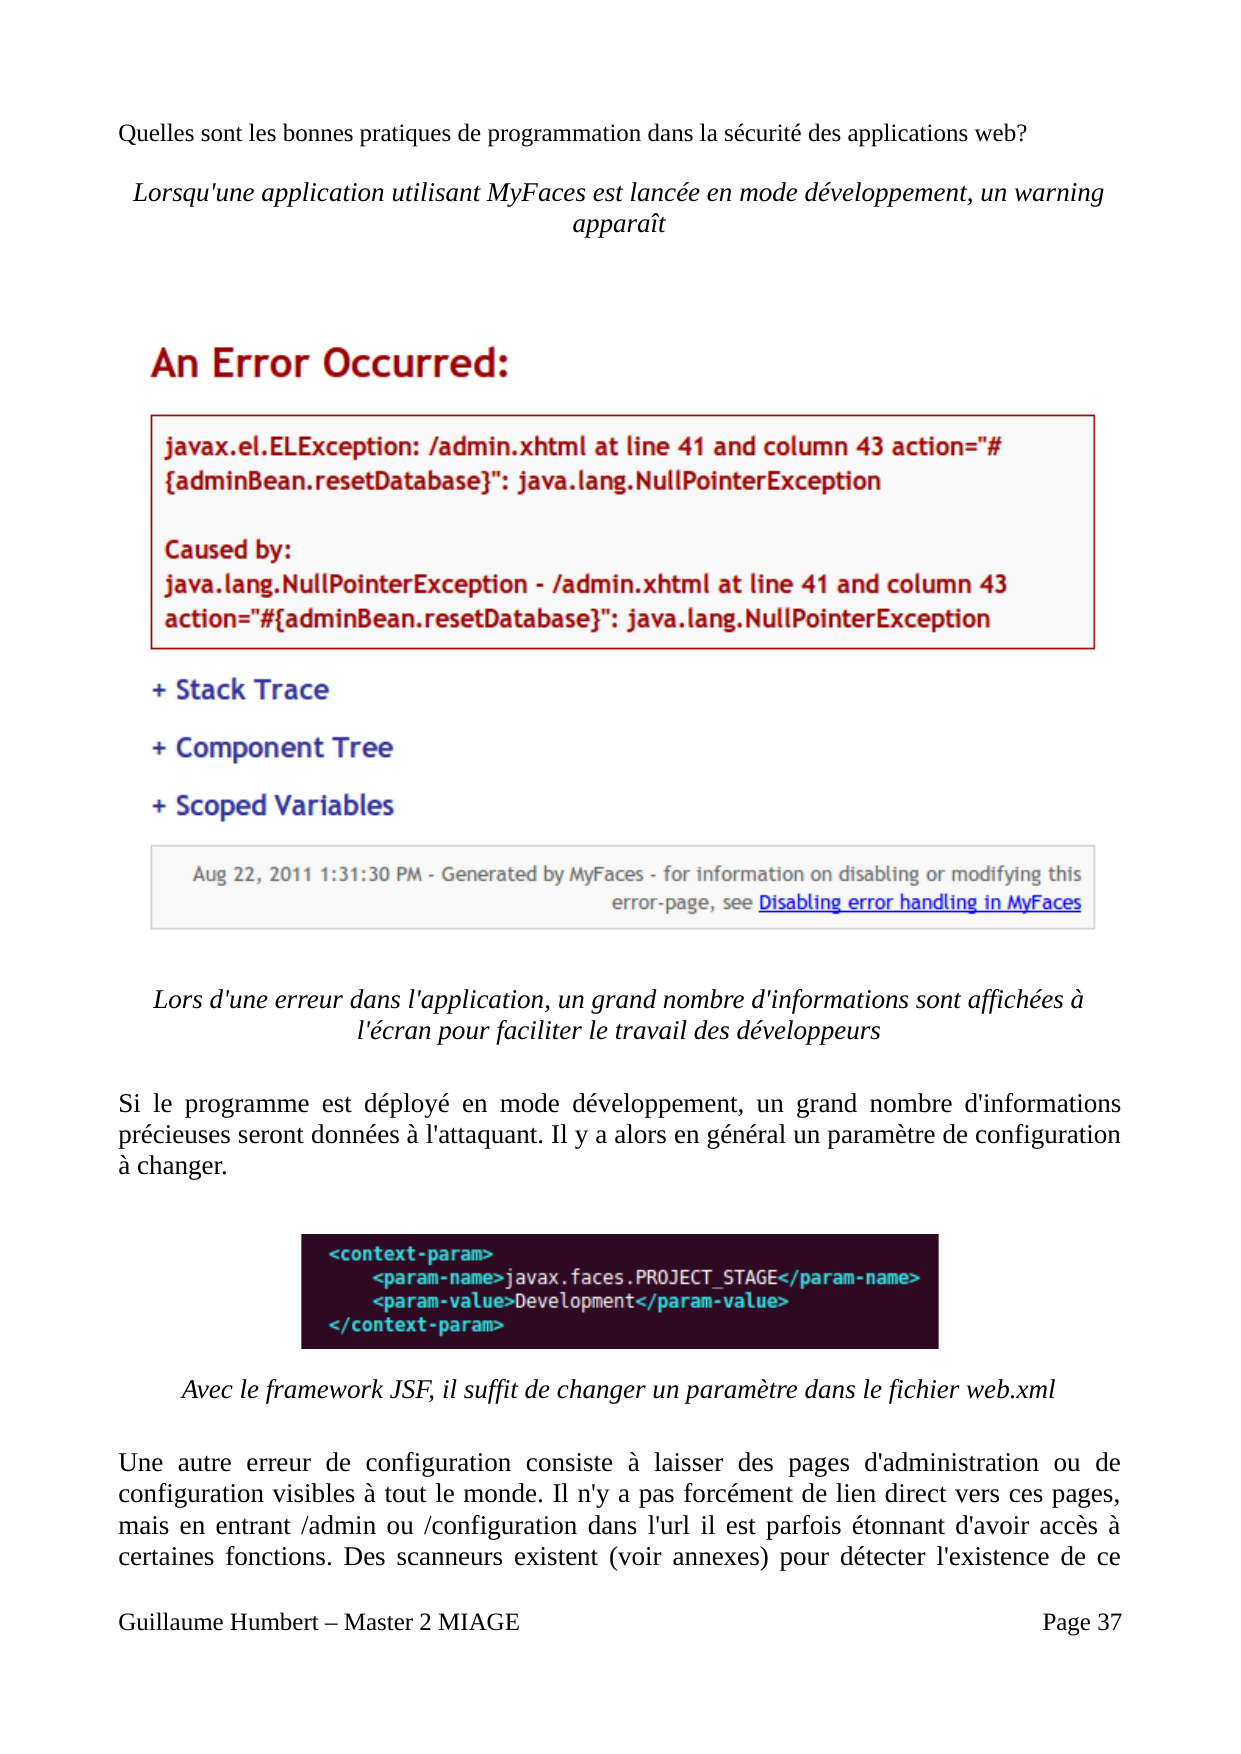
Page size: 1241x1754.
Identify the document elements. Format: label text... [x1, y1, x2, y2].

text Avec le framework JSF, il suffit de changer un paramètre dans le fichier web.xml [118, 1373, 1122, 1404]
text Lors d'une erreur dans l'application, un grand nombre d'informations sont affichées à l'écran pour faciliter le travail des développeurs [118, 983, 1122, 1045]
text Lorsqu'une application utilisant MyFaces est lancée en mode développement, un warning apparaît [118, 176, 1122, 239]
text Une autre erreur de configuration consiste à laisser des pages d'administration ou de configuration visibles à tout le monde. Il n'y a pas forcément de lien direct vers ces pages, mais en entrant /admin ou /configuration dans l'url il est parfois étonnant d'avoir accès à certaines fonctions. Des scanneurs existent (voir annexes) pour détecter l'existence de ce [118, 1446, 1122, 1571]
picture [140, 322, 1100, 958]
text Si le programme est déployé en mode développement, un grand nombre d'informations précieuses seront données à l'attaquant. Il y a alors en général un paramètre de configuration à changer. [118, 1087, 1122, 1181]
picture [301, 1234, 939, 1349]
